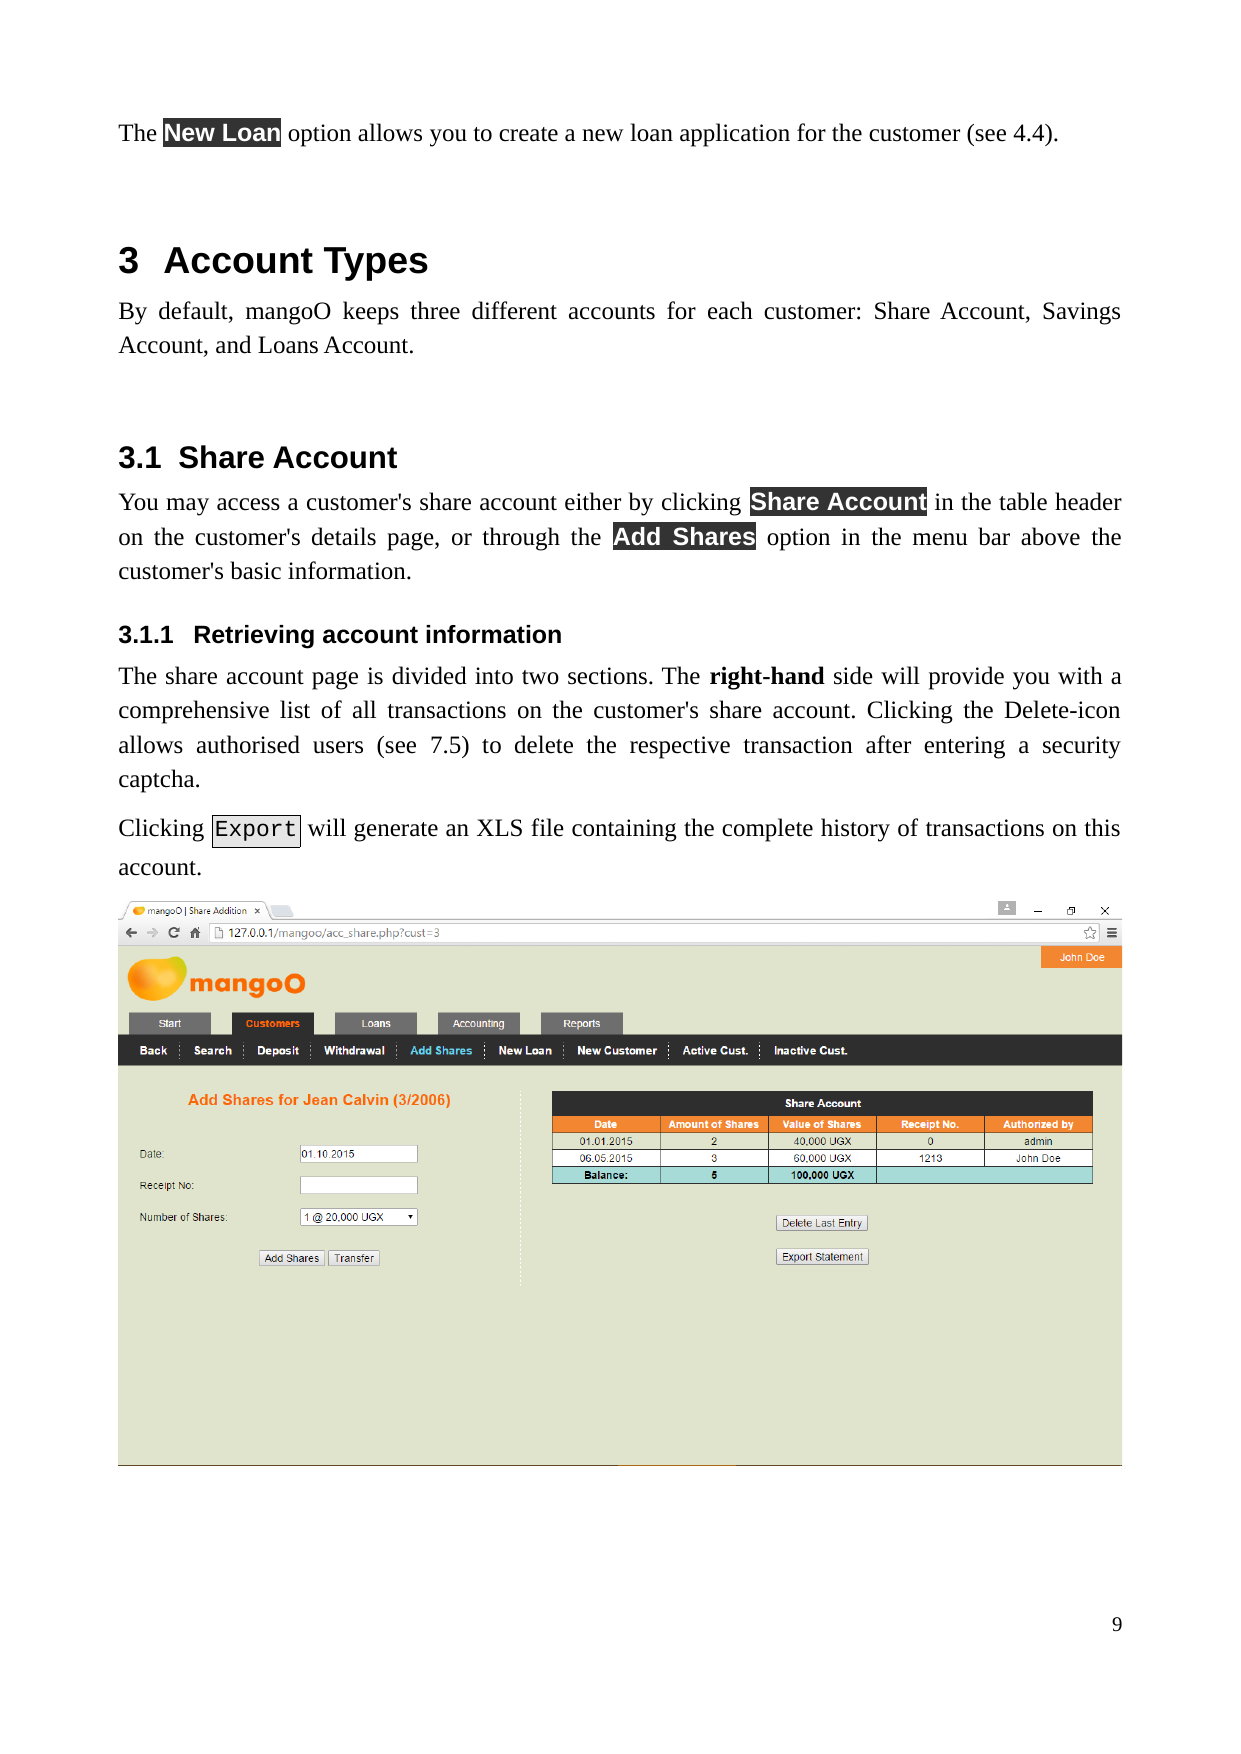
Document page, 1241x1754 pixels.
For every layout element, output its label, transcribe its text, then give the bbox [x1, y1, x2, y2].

text The New Loan option allows you to create a new loan application for the customer (see 4.4). [281, 118, 1122, 147]
picture [118, 901, 1123, 1466]
text The share account page is divided into two sections. The right-hand side will provide you with a comprehensive list of all transactions on the customer's share account. Clicking the Delete-icon allows authorised users (see 7.5) to delete the respective transaction after entering a security captcha. [118, 661, 1122, 793]
text By default, mangoO keeps three different accounts for each customer: Share Account, Savings Account, and Loans Account. [118, 296, 1122, 359]
subtitle Account Types [118, 238, 1122, 281]
text Clicking Export will generate an XLS file containing the complete history of transactions on this account. [118, 813, 1122, 881]
subtitle Retrieving account information [118, 620, 1122, 648]
subtitle Share Account [118, 439, 1122, 474]
text You may access a customer's share account either by clicking Share Account in the table header on the customer's details page, or through the Add Shares option in the menu bar above the customer's basic information. [118, 487, 1122, 585]
